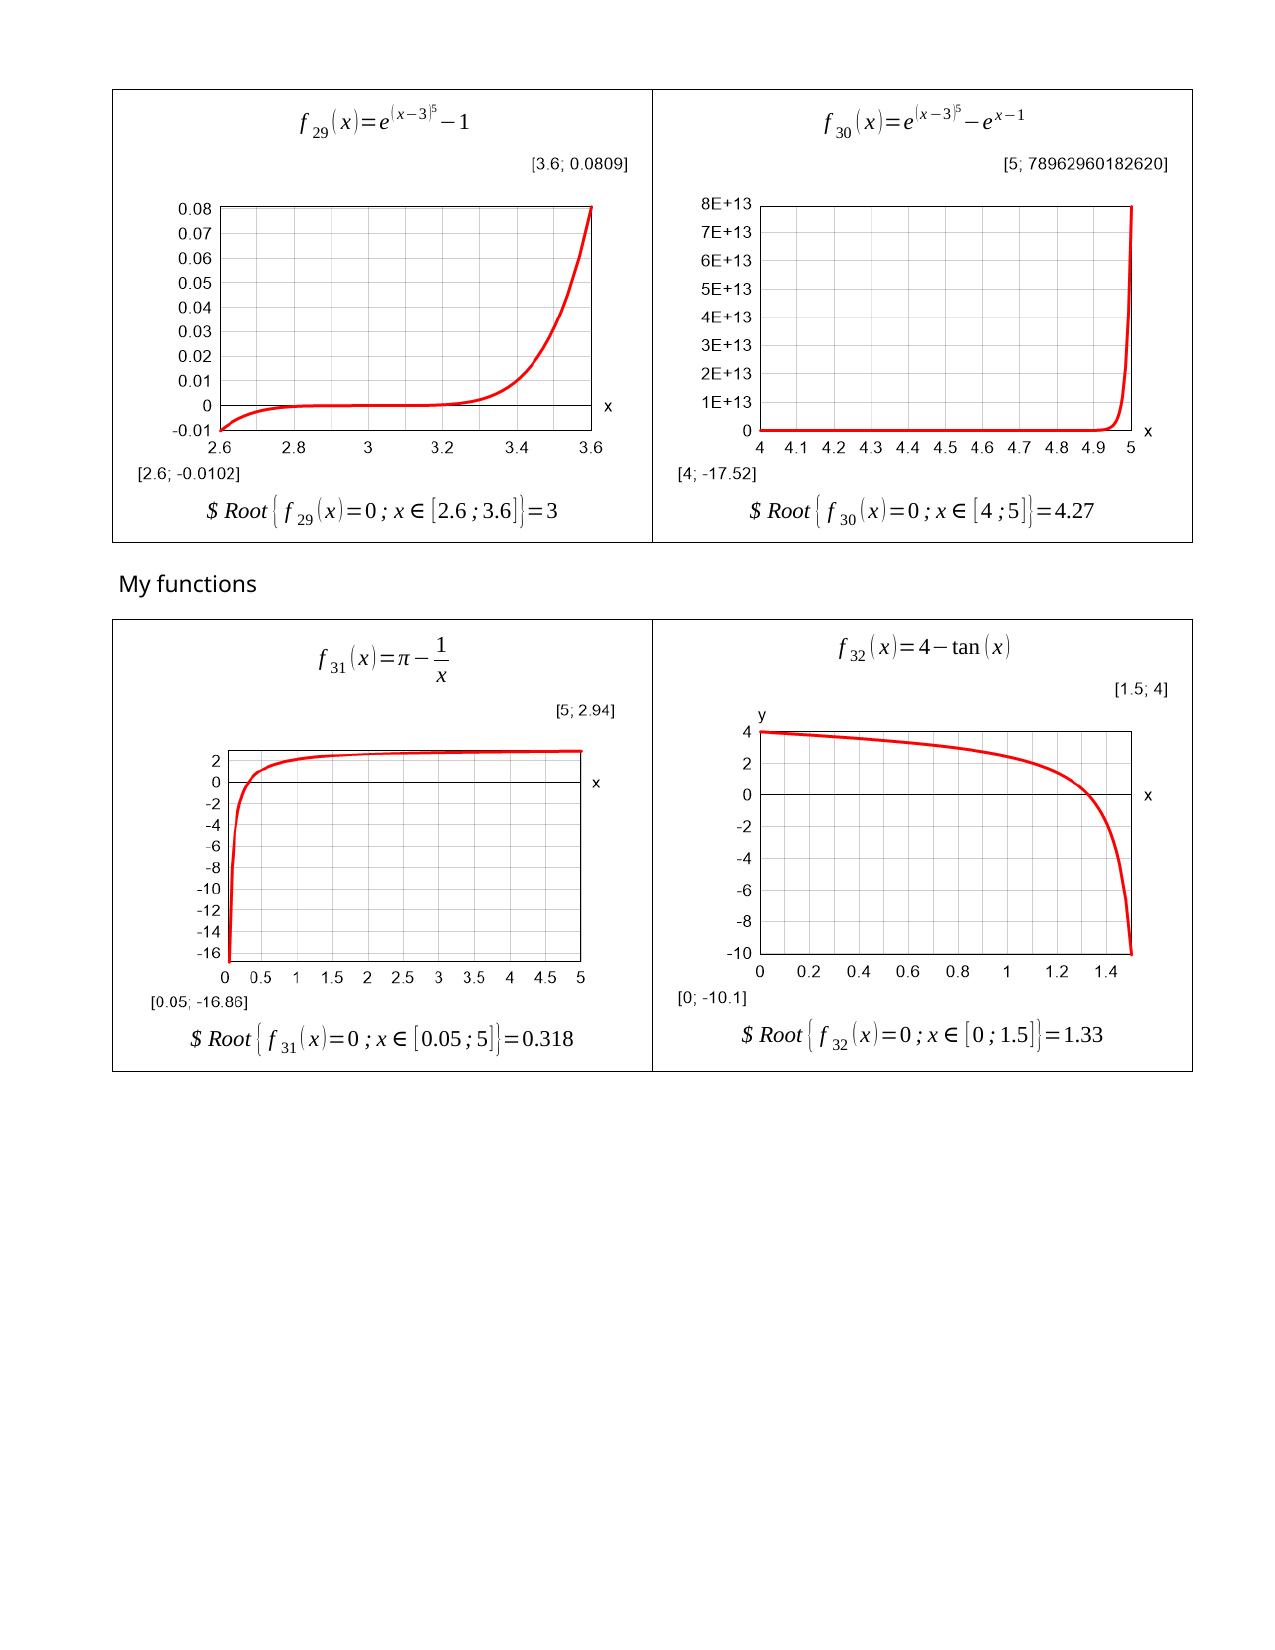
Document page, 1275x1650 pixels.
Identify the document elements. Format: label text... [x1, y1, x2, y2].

table_header [653, 620, 1192, 1071]
table_cell [653, 90, 1192, 542]
picture [143, 693, 622, 1017]
picture [130, 147, 635, 489]
picture [670, 147, 1175, 489]
text My functions [118, 568, 1186, 599]
table_header [113, 620, 652, 1071]
picture [670, 671, 1175, 1013]
table_cell [113, 90, 652, 542]
